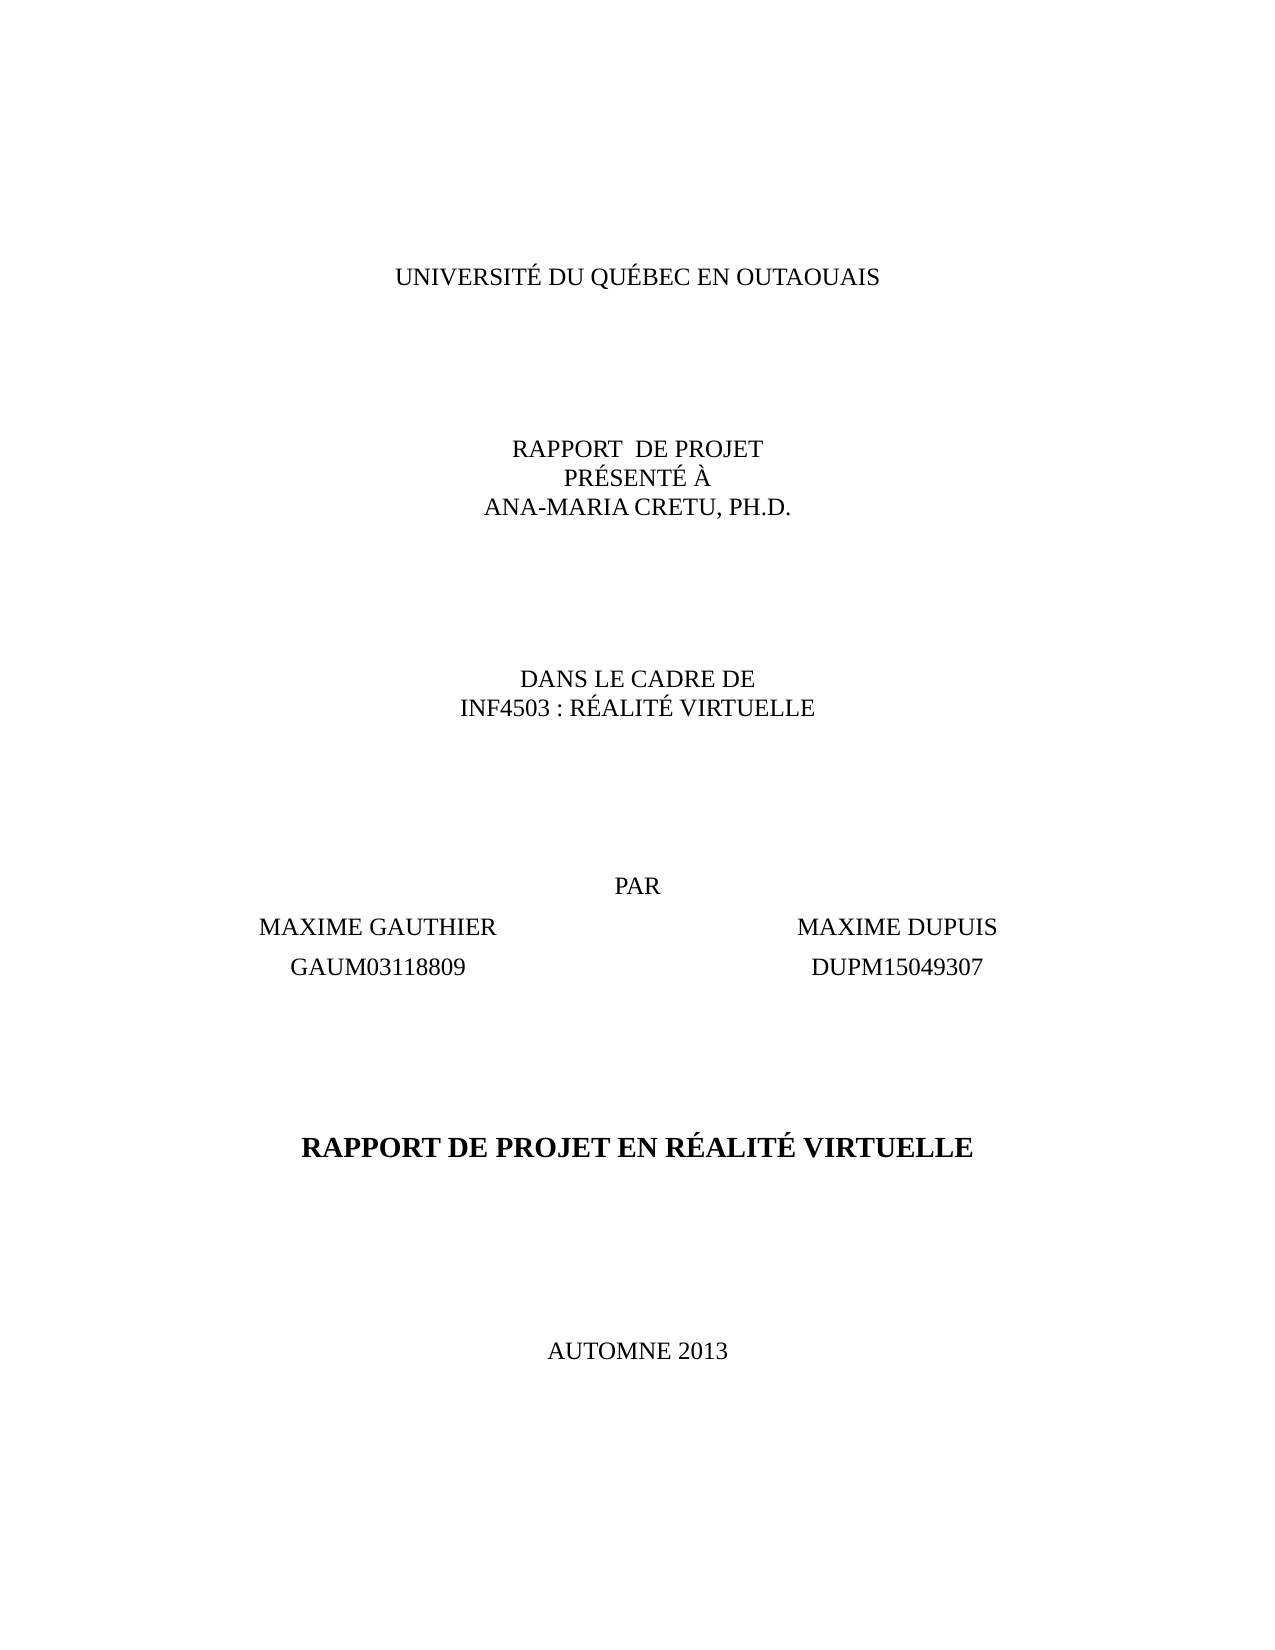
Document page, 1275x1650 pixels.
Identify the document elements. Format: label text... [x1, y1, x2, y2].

table_cell DUPM15049307 [638, 946, 1157, 986]
text Ana-maria cretu, Ph.D. [118, 492, 1157, 521]
text Rapport de PROJET En réalité virtuelle [118, 1130, 1157, 1163]
text Rapport de projet [118, 434, 1157, 463]
text Automne 2013 [118, 1336, 1157, 1365]
text Dans le cadre de [118, 664, 1157, 693]
text Université du Québec en Outaouais [118, 262, 1157, 291]
text INF4503 : RÉALITÉ VIRTUELLE [118, 693, 1157, 722]
table_header Par [118, 866, 1157, 906]
table_cell GAUM03118809 [118, 946, 637, 986]
table_cell Maxime Gauthier [118, 906, 637, 946]
text Présenté à [118, 463, 1157, 492]
table_cell MAXIME DUPUIS [638, 906, 1157, 946]
